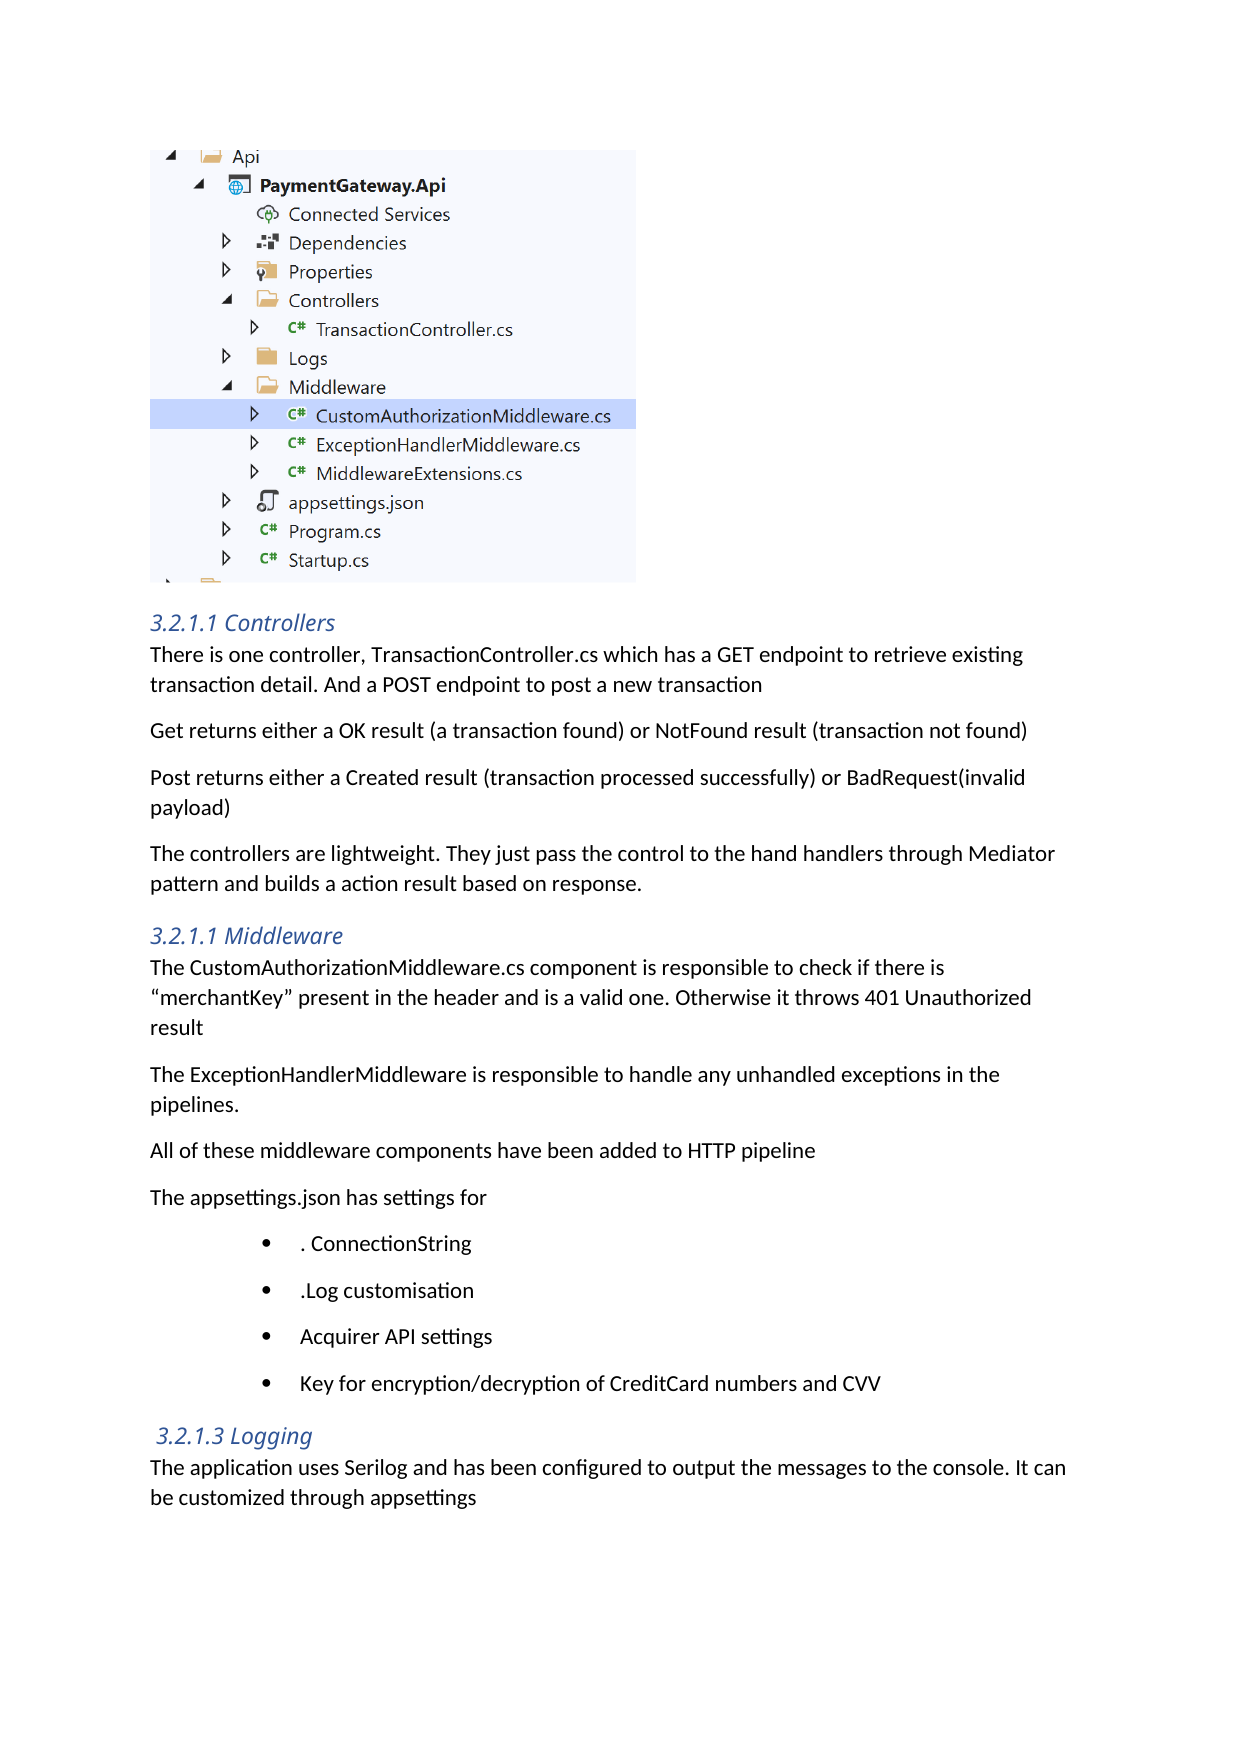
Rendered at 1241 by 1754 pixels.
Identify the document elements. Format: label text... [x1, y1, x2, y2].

subtitle 3.2.1.1 Middleware [150, 920, 1090, 951]
list . ConnectionString [262, 1229, 1090, 1257]
text The controllers are lightweight. They just pass the control to the hand handlers through Mediator pattern and builds a action result based on response. [150, 839, 1090, 897]
subtitle 3.2.1.3 Logging [150, 1420, 1090, 1451]
list Acquirer API settings [262, 1322, 1090, 1351]
text Get returns either a OK result (a transaction found) or NotFound result (transaction not found) [150, 716, 1090, 744]
text Post returns either a Created result (transaction processed successfully) or BadRequest(invalid payload) [150, 763, 1090, 821]
text There is one controller, TransactionController.cs which has a GET endpoint to retrieve existing transaction detail. And a POST endpoint to post a new transaction [150, 640, 1090, 698]
list Key for encryption/decryption of CreditCard numbers and CVV [262, 1369, 1090, 1397]
text The appsettings.json has settings for [150, 1183, 1090, 1211]
list .Log customisation [262, 1276, 1090, 1304]
text All of these middleware components have been added to HTTP pipeline [150, 1136, 1090, 1164]
text The CustomAuthorizationMiddleware.cs component is responsible to check if there is “merchantKey” present in the header and is a valid one. Otherwise it throws 401 Unauthorized result [150, 953, 1090, 1041]
text The ExceptionHandlerMiddleware is responsible to handle any unhandled exceptions in the pipelines. [150, 1060, 1090, 1118]
subtitle 3.2.1.1 Controllers [150, 606, 1090, 638]
text The application uses Serilog and has been configured to output the messages to the console. It can be customized through appsettings [150, 1453, 1090, 1511]
